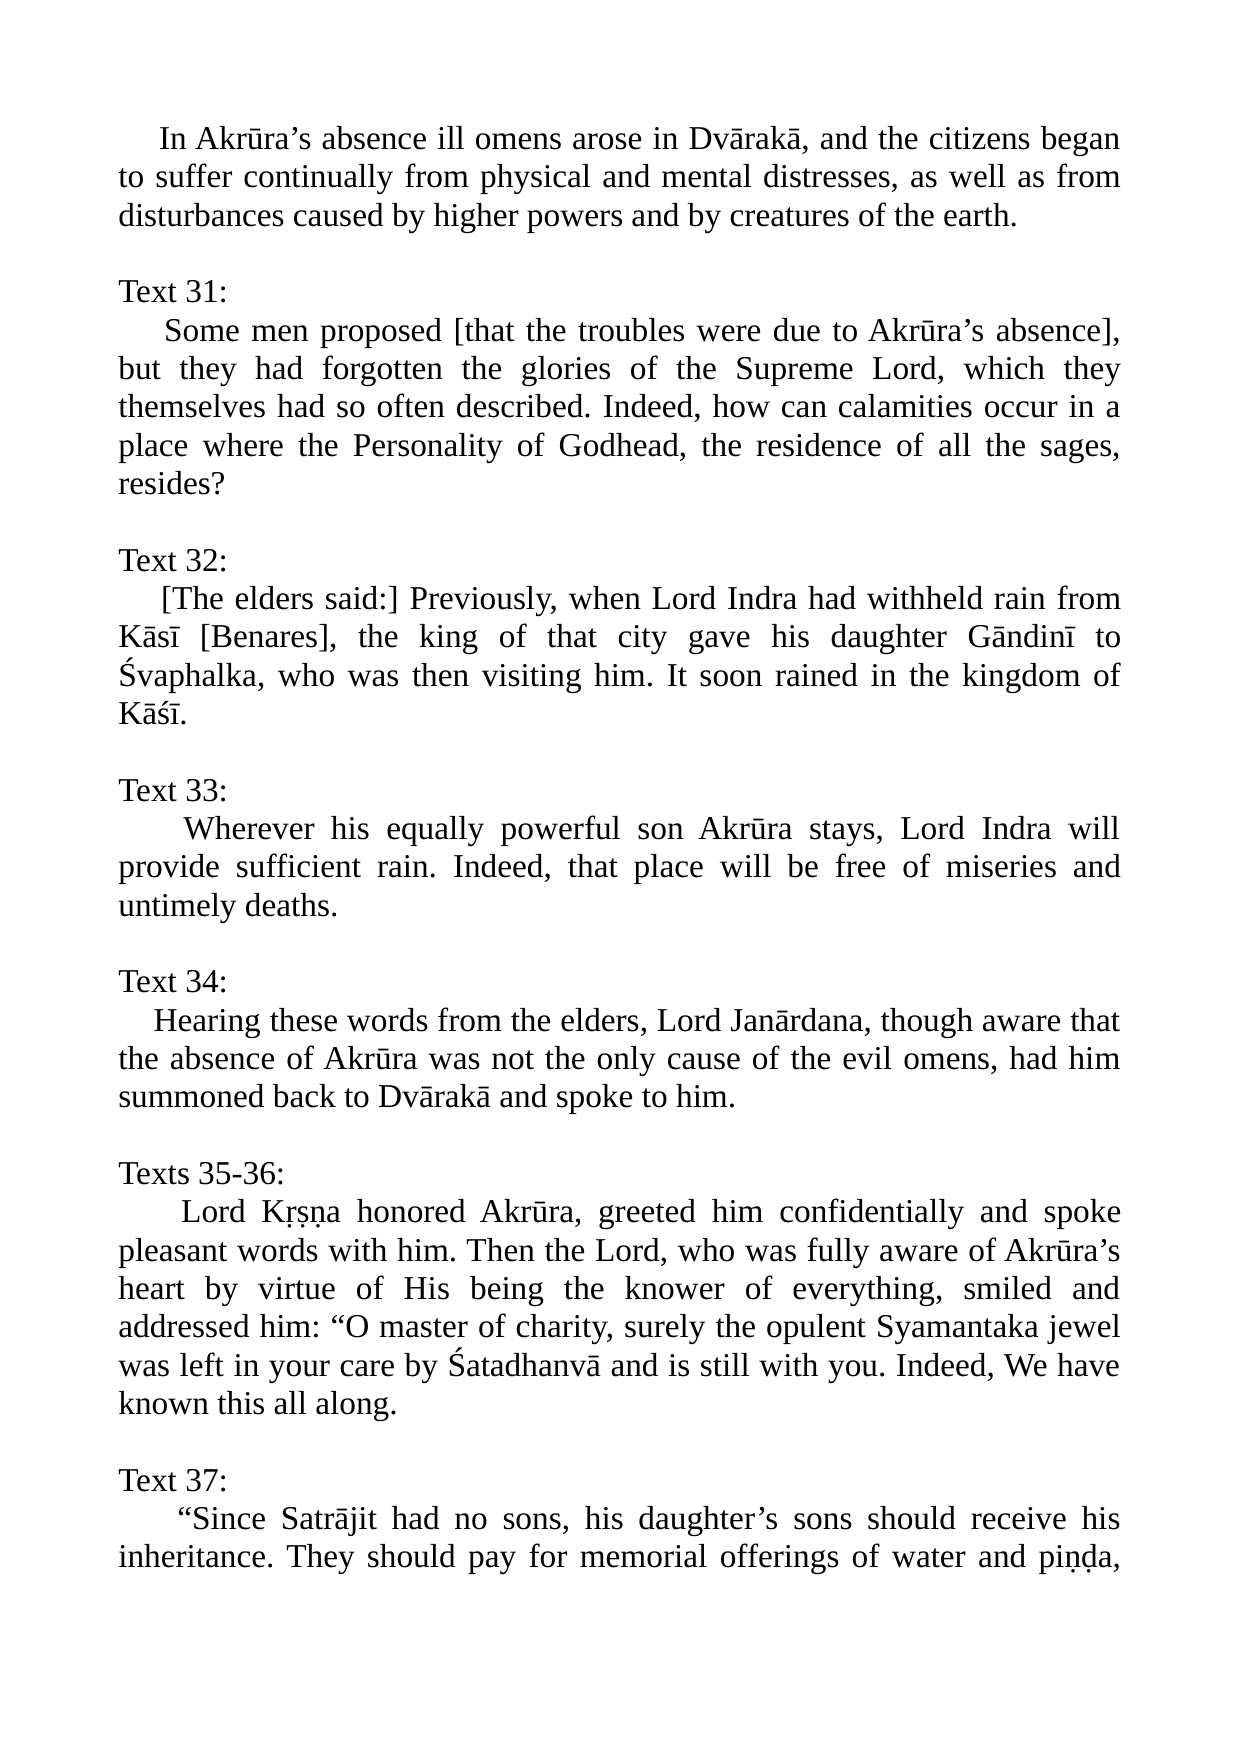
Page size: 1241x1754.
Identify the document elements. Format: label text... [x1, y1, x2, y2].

text Hearing these words from the elders, Lord Janārdana, though aware that the absence of Akrūra was not the only cause of the evil omens, had him summoned back to Dvārakā and spoke to him. [118, 1000, 1122, 1115]
text Text 31: [118, 271, 1122, 310]
text In Akrūra’s absence ill omens arose in Dvārakā, and the citizens began to suffer continually from physical and mental distresses, as well as from disturbances caused by higher powers and by creatures of the earth. [118, 118, 1122, 233]
text [The elders said:] Previously, when Lord Indra had withheld rain from Kāsī [Benares], the king of that city gave his daughter Gāndinī to Śvaphalka, who was then visiting him. It soon rained in the kingdom of Kāśī. [118, 578, 1122, 731]
text Wherever his equally powerful son Akrūra stays, Lord Indra will provide sufficient rain. Indeed, that place will be free of miseries and untimely deaths. [118, 808, 1122, 923]
text Texts 35-36: [118, 1153, 1122, 1191]
text Text 34: [118, 961, 1122, 1000]
text Some men proposed [that the troubles were due to Akrūra’s absence], but they had forgotten the glories of the Supreme Lord, which they themselves had so often described. Indeed, how can calamities occur in a place where the Personality of Godhead, the residence of all the sages, resides? [118, 310, 1122, 501]
text Lord Kṛṣṇa honored Akrūra, greeted him confidentially and spoke pleasant words with him. Then the Lord, who was fully aware of Akrūra’s heart by virtue of His being the knower of everything, smiled and addressed him: “O master of charity, surely the opulent Syamantaka jewel was left in your care by Śatadhanvā and is still with you. Indeed, We have known this all along. [118, 1191, 1122, 1421]
text Text 37: [118, 1460, 1122, 1498]
text Text 33: [118, 770, 1122, 808]
text Text 32: [118, 540, 1122, 578]
text “Since Satrājit had no sons, his daughter’s sons should receive his inheritance. They should pay for memorial offerings of water and piṇḍa, [118, 1498, 1122, 1575]
